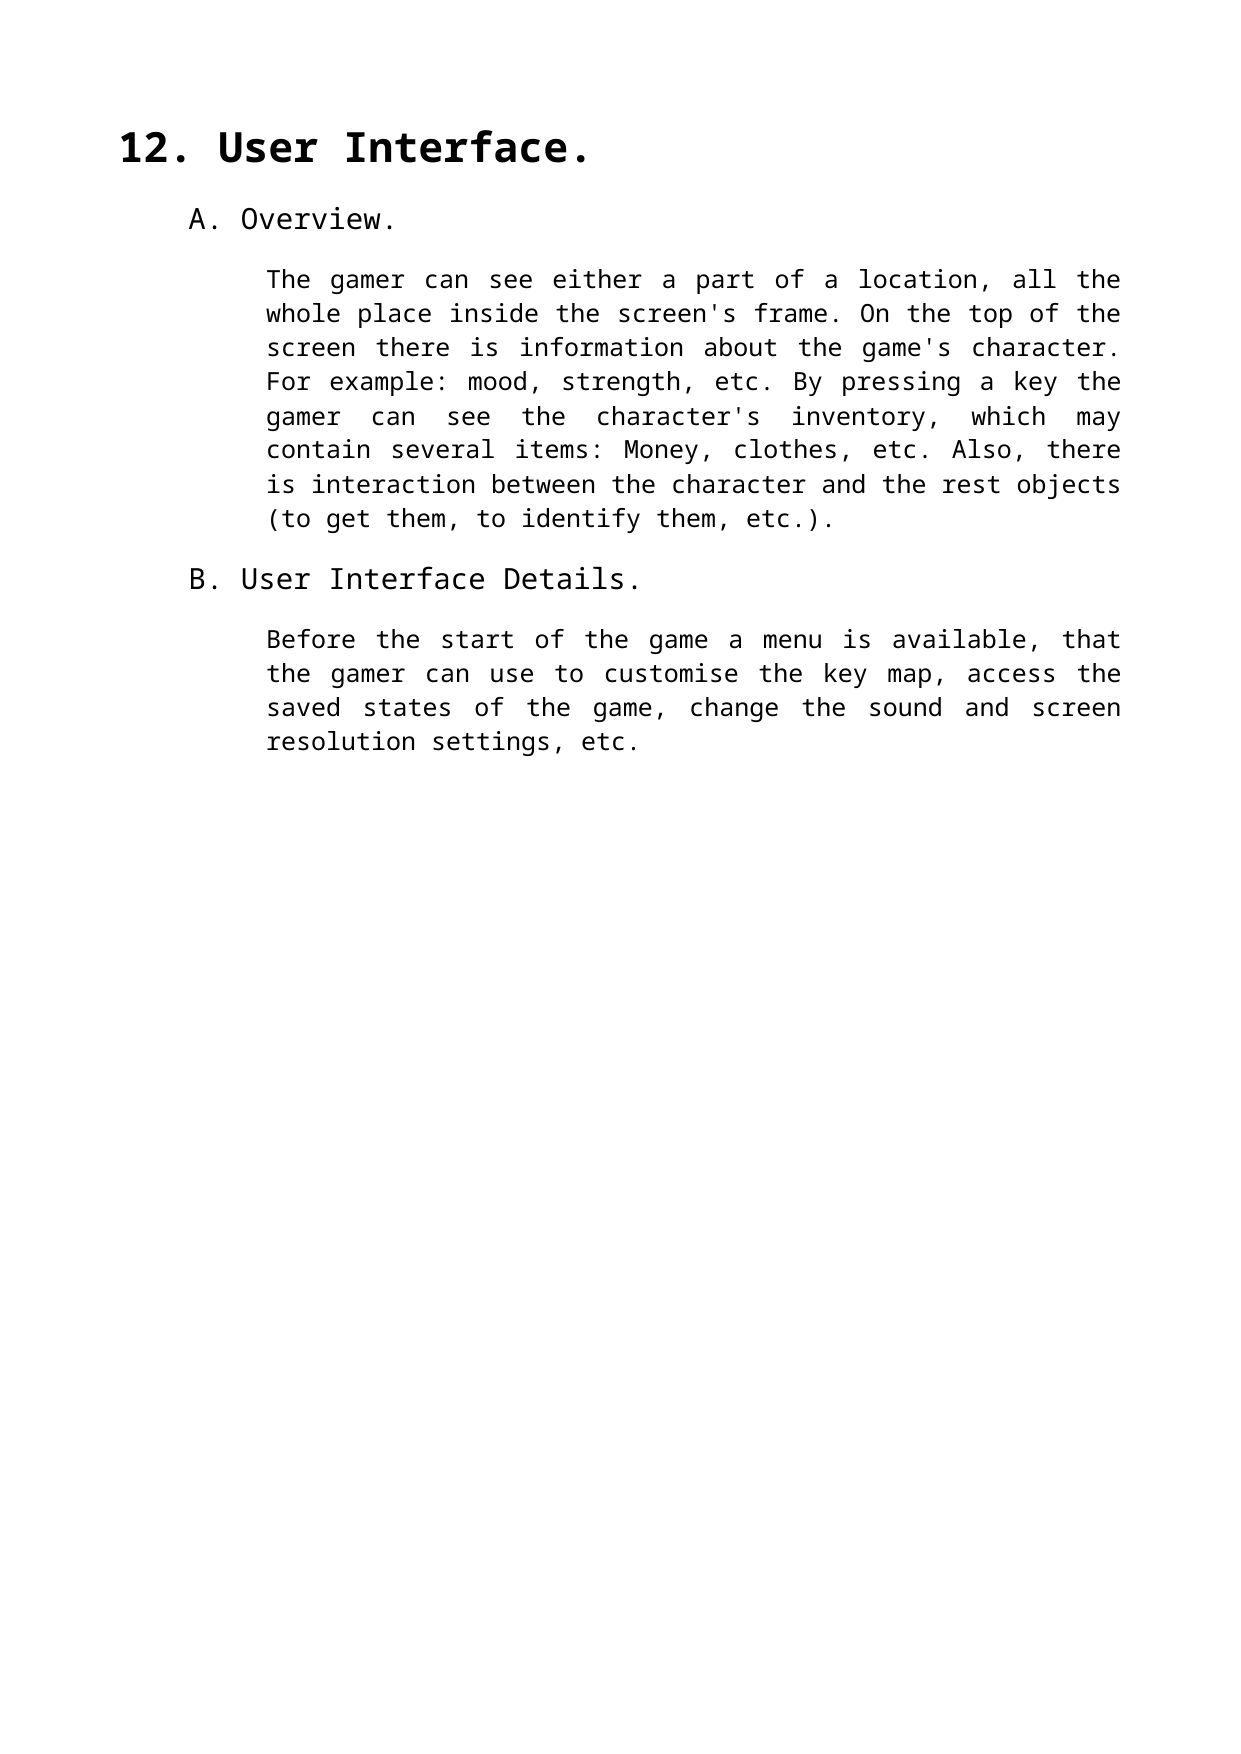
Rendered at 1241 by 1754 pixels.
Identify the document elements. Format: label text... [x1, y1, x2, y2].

subtitle Overview. [118, 198, 1122, 238]
text Before the start of the game a menu is available, that the gamer can use to customise the key map, access the saved states of the game, change the sound and screen resolution settings, etc. [266, 621, 1122, 758]
text The gamer can see either a part of a location, all the whole place inside the screen's frame. On the top of the screen there is information about the game's character. For example: mood, strength, etc. By pressing a key the gamer can see the character's inventory, which may contain several items: Money, clothes, etc. Also, there is interaction between the character and the rest objects (to get them, to identify them, etc.). [266, 262, 1122, 534]
subtitle User Interface. [118, 118, 1122, 175]
subtitle User Interface Details. [118, 558, 1122, 598]
